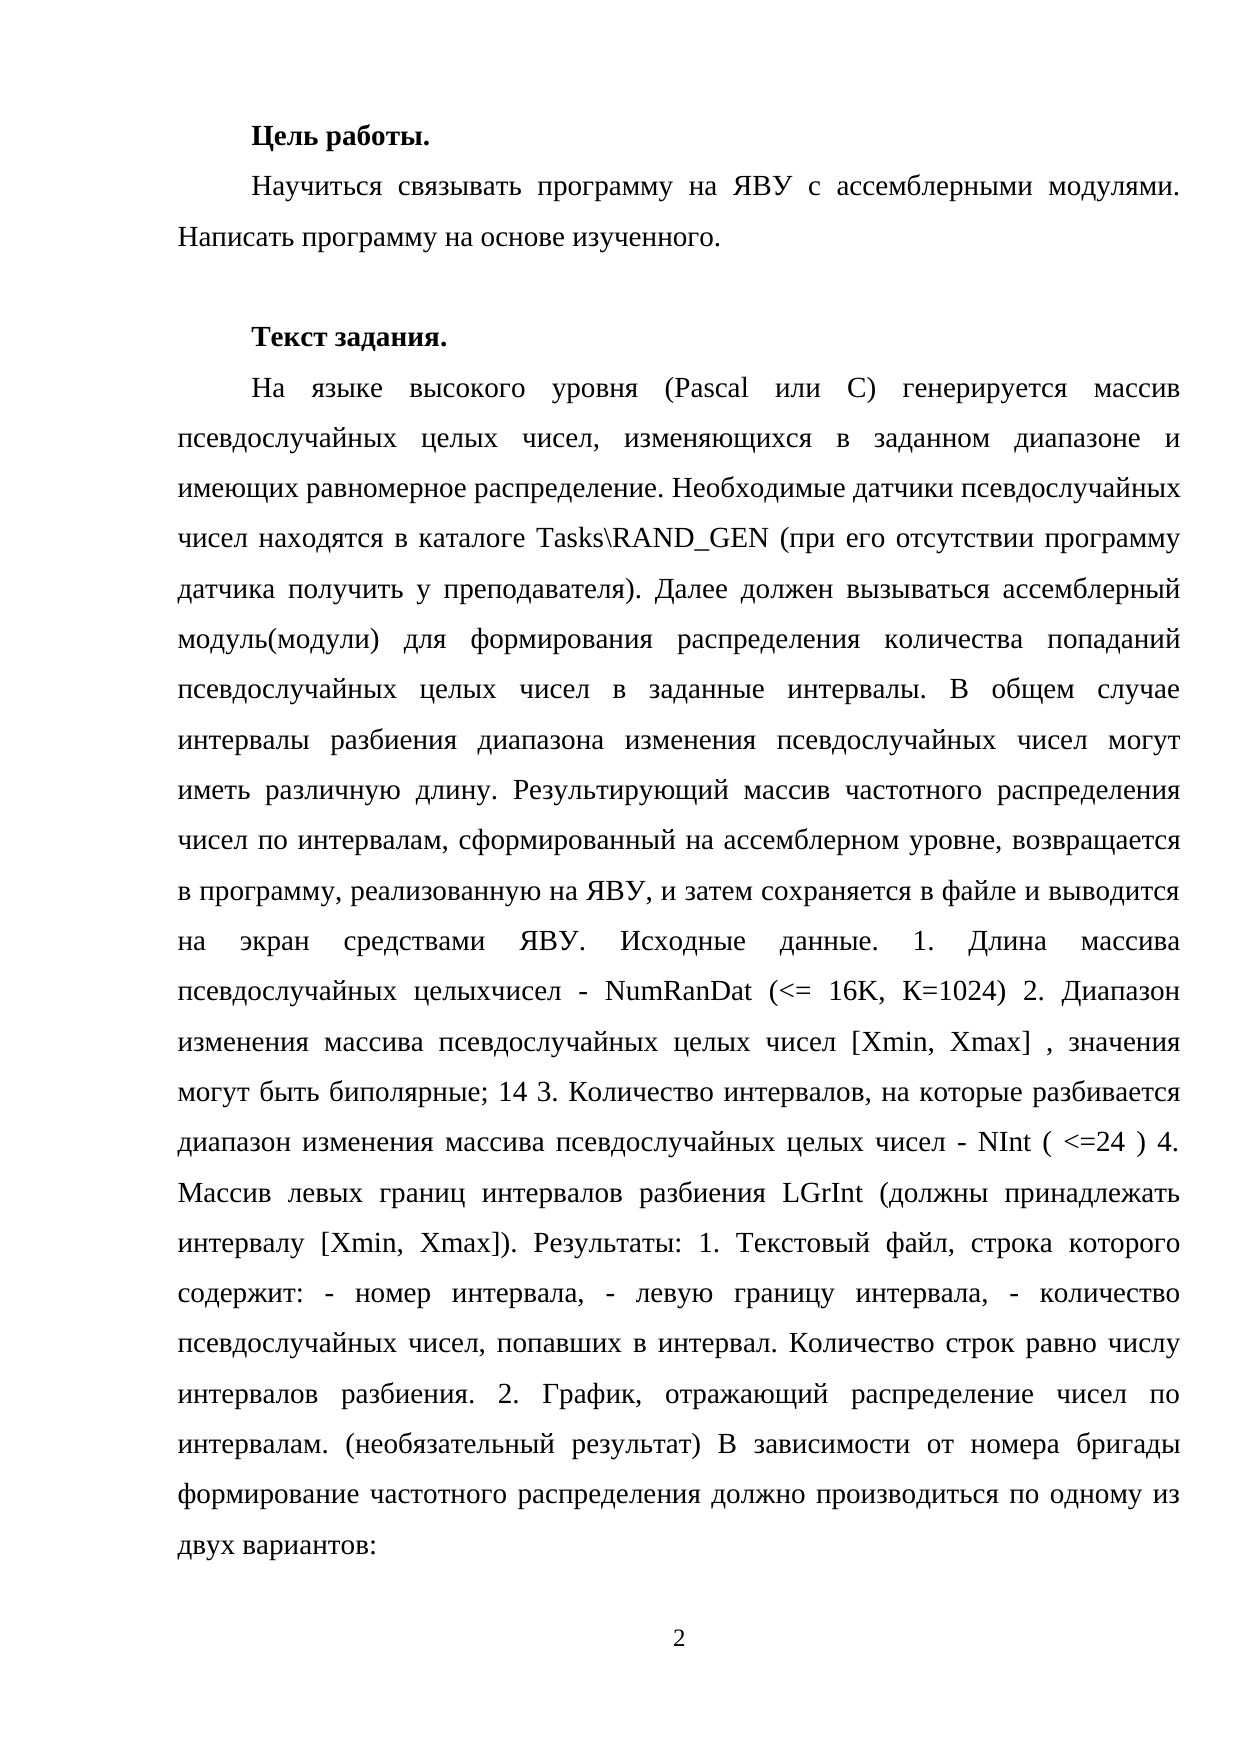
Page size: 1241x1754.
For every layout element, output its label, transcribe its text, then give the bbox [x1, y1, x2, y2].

text Текст задания. [177, 319, 1181, 353]
text На языке высокого уровня (Pascal или С) генерируется массив псевдослучайных целых чисел, изменяющихся в заданном диапазоне и имеющих равномерное распределение. Необходимые датчики псевдослучайных чисел находятся в каталоге Tasks\RAND_GEN (пpи его отсутствии программу датчика получить у пpеподавателя). Далее должен вызываться ассемблерный модуль(модули) для формирования распределения количества попаданий псевдослучайных целых чисел в заданные интервалы. В общем случае интервалы разбиения диапазона изменения псевдослучайных чисел могут иметь различную длину. Результирующий массив частотного распределения чисел по интервалам, сформированный на ассемблерном уровне, возвращается в программу, реализованную на ЯВУ, и затем сохраняется в файле и выводится на экран средствами ЯВУ. Исходные данные. 1. Длина массива псевдослучайных целыхчисел - NumRanDat (<= 16K, К=1024) 2. Диапазон изменения массива псевдослучайных целых чисел [Xmin, Xmax] , значения могут быть биполярные; 14 3. Количество интервалов, на которые разбивается диапазон изменения массива псевдослучайных целых чисел - NInt ( <=24 ) 4. Массив левых границ интервалов разбиения LGrInt (должны принадлежать интервалу [Xmin, Xmax]). Результаты: 1. Текстовый файл, строка которого содержит: - номер интервала, - левую границу интервала, - количество псевдослучайных чисел, попавших в интервал. Количество строк равно числу интервалов разбиения. 2. График, отражающий распределение чисел по интервалам. (необязательный результат) В зависимости от номера бригады формирование частотного распределения должно производиться по одному из двух вариантов: [177, 370, 1181, 1560]
text Научиться связывать программу на ЯВУ с ассемблерными модулями. Написать программу на основе изученного. [177, 168, 1181, 252]
text Цель работы. [177, 118, 1181, 152]
